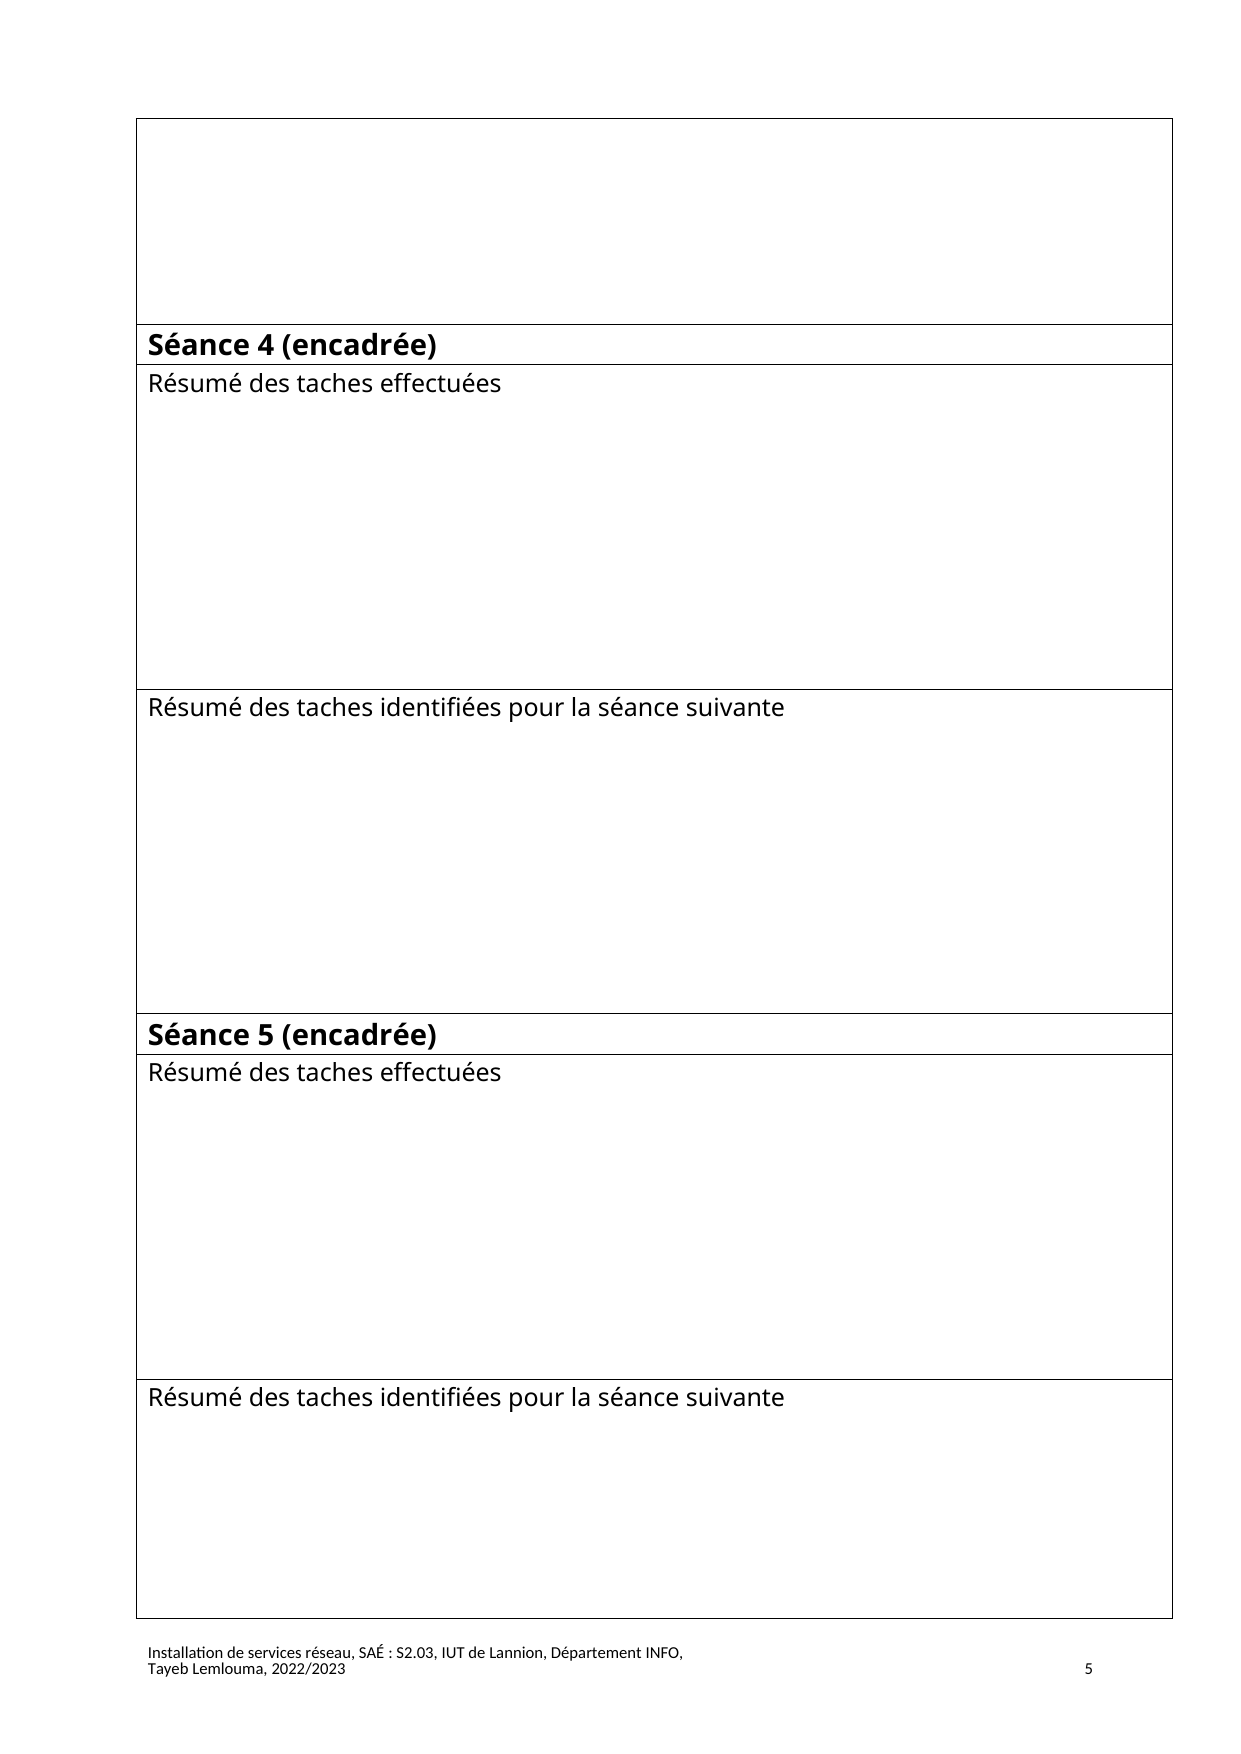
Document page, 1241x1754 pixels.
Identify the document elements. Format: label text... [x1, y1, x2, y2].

table_cell Résumé des taches identifiées pour la séance suivante [137, 690, 1172, 1013]
table_cell Résumé des taches identifiées pour la séance suivante [137, 1380, 1172, 1618]
table_cell [137, 119, 1172, 323]
table_cell Séance 5 (encadrée) [137, 1014, 1172, 1054]
table_cell Résumé des taches effectuées [137, 365, 1172, 689]
table_cell Résumé des taches effectuées [137, 1055, 1172, 1379]
table_cell Séance 4 (encadrée) [137, 325, 1172, 364]
